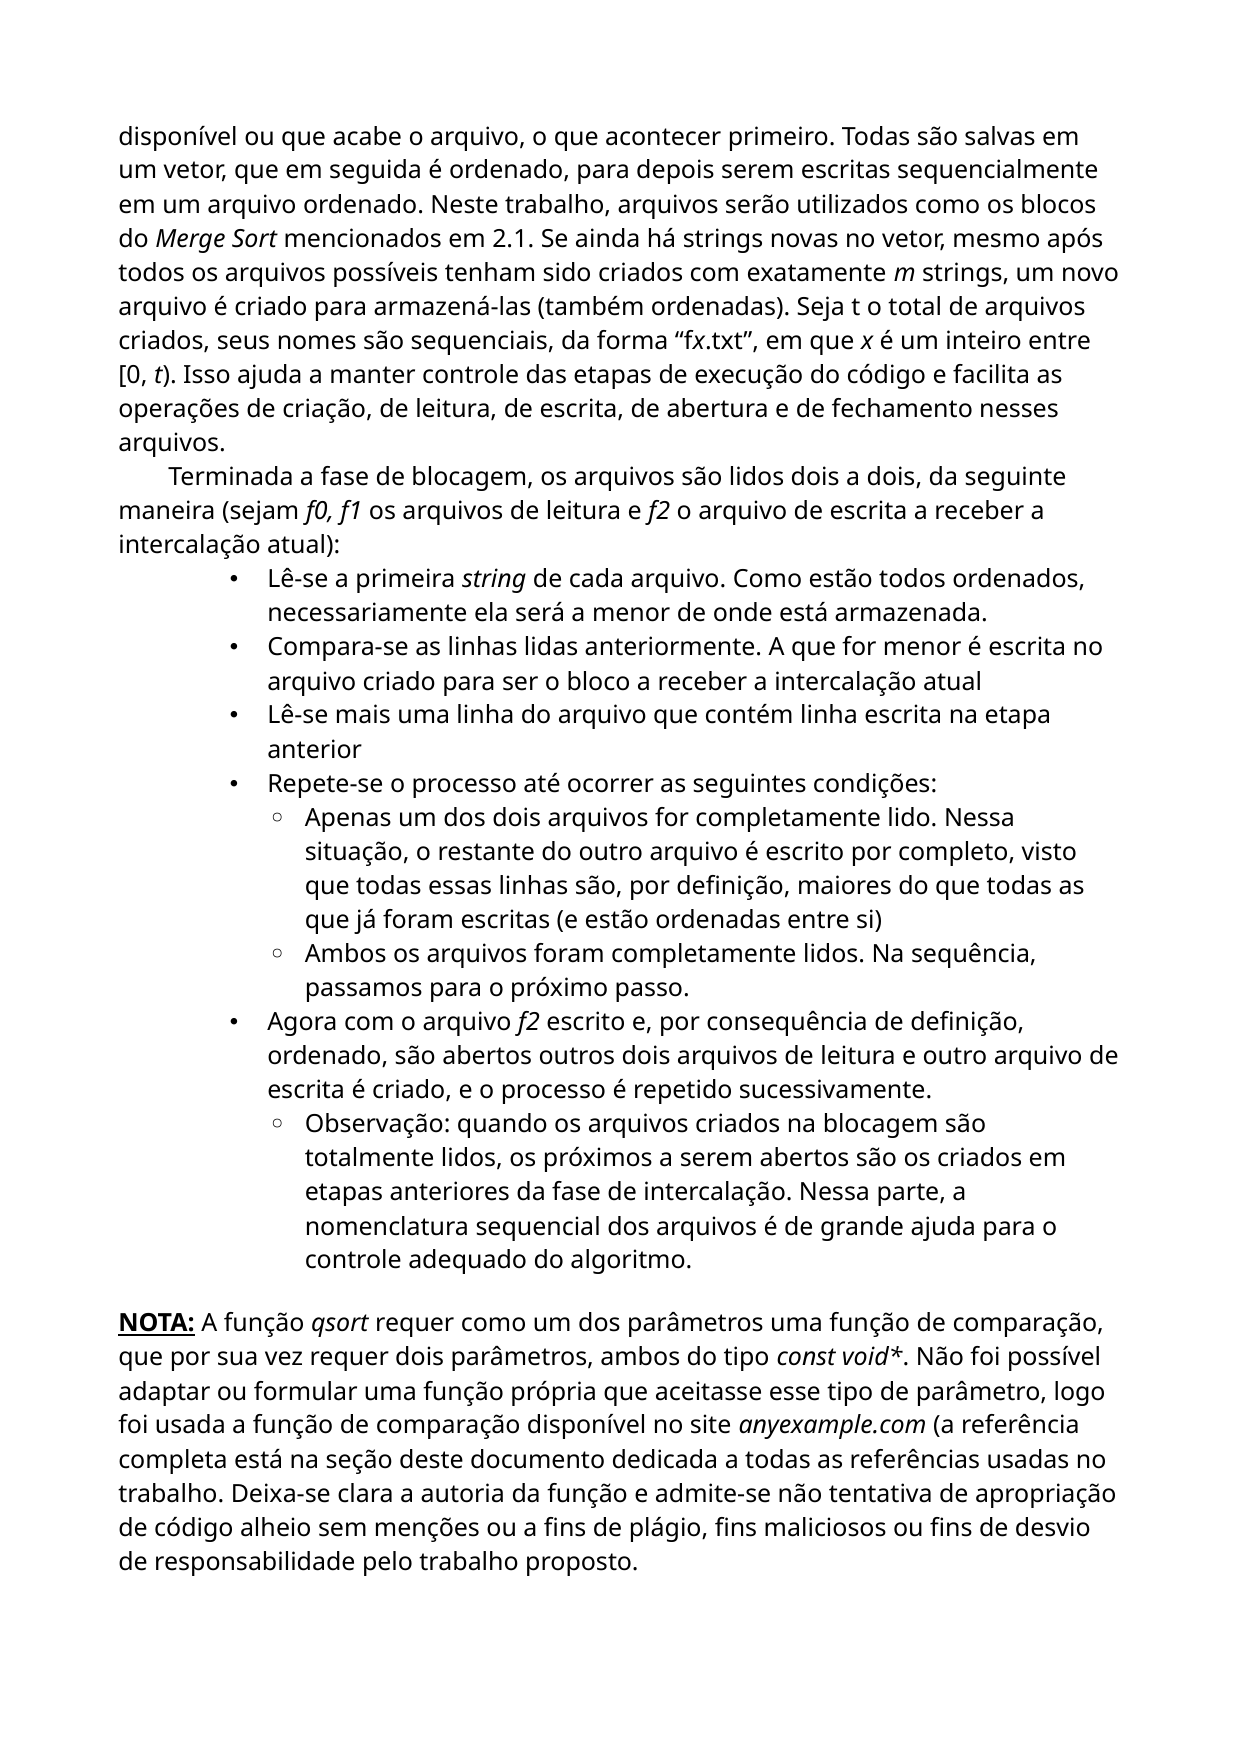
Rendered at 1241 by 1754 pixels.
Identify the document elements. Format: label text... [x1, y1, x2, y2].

list Ambos os arquivos foram completamente lidos. Na sequência, passamos para o próximo passo. [267, 936, 1122, 1004]
text NOTA: A função qsort requer como um dos parâmetros uma função de comparação, que por sua vez requer dois parâmetros, ambos do tipo const void*. Não foi possível adaptar ou formular uma função própria que aceitasse esse tipo de parâmetro, logo foi usada a função de comparação disponível no site anyexample.com (a referência completa está na seção deste documento dedicada a todas as referências usadas no trabalho. Deixa-se clara a autoria da função e admite-se não tentativa de apropriação de código alheio sem menções ou a fins de plágio, fins maliciosos ou fins de desvio de responsabilidade pelo trabalho proposto. [118, 1305, 1122, 1577]
list Observação: quando os arquivos criados na blocagem são totalmente lidos, os próximos a serem abertos são os criados em etapas anteriores da fase de intercalação. Nessa parte, a nomenclatura sequencial dos arquivos é de grande ajuda para o controle adequado do algoritmo. [267, 1106, 1122, 1276]
text Terminada a fase de blocagem, os arquivos são lidos dois a dois, da seguinte maneira (sejam f0, f1 os arquivos de leitura e f2 o arquivo de escrita a receber a intercalação atual): [118, 459, 1122, 561]
list Lê-se mais uma linha do arquivo que contém linha escrita na etapa anterior [229, 697, 1122, 765]
list Repete-se o processo até ocorrer as seguintes condições: [229, 765, 1122, 799]
list Lê-se a primeira string de cada arquivo. Como estão todos ordenados, necessariamente ela será a menor de onde está armazenada. [229, 561, 1122, 629]
list Apenas um dos dois arquivos for completamente lido. Nessa situação, o restante do outro arquivo é escrito por completo, visto que todas essas linhas são, por definição, maiores do que todas as que já foram escritas (e estão ordenadas entre si) [267, 799, 1122, 936]
list Agora com o arquivo f2 escrito e, por consequência de definição, ordenado, são abertos outros dois arquivos de leitura e outro arquivo de escrita é criado, e o processo é repetido sucessivamente. [229, 1004, 1122, 1106]
text disponível ou que acabe o arquivo, o que acontecer primeiro. Todas são salvas em um vetor, que em seguida é ordenado, para depois serem escritas sequencialmente em um arquivo ordenado. Neste trabalho, arquivos serão utilizados como os blocos do Merge Sort mencionados em 2.1. Se ainda há strings novas no vetor, mesmo após todos os arquivos possíveis tenham sido criados com exatamente m strings, um novo arquivo é criado para armazená-las (também ordenadas). Seja t o total de arquivos criados, seus nomes são sequenciais, da forma “fx.txt”, em que x é um inteiro entre [0, t). Isso ajuda a manter controle das etapas de execução do código e facilita as operações de criação, de leitura, de escrita, de abertura e de fechamento nesses arquivos. [118, 118, 1122, 459]
list Compara-se as linhas lidas anteriormente. A que for menor é escrita no arquivo criado para ser o bloco a receber a intercalação atual [229, 629, 1122, 697]
